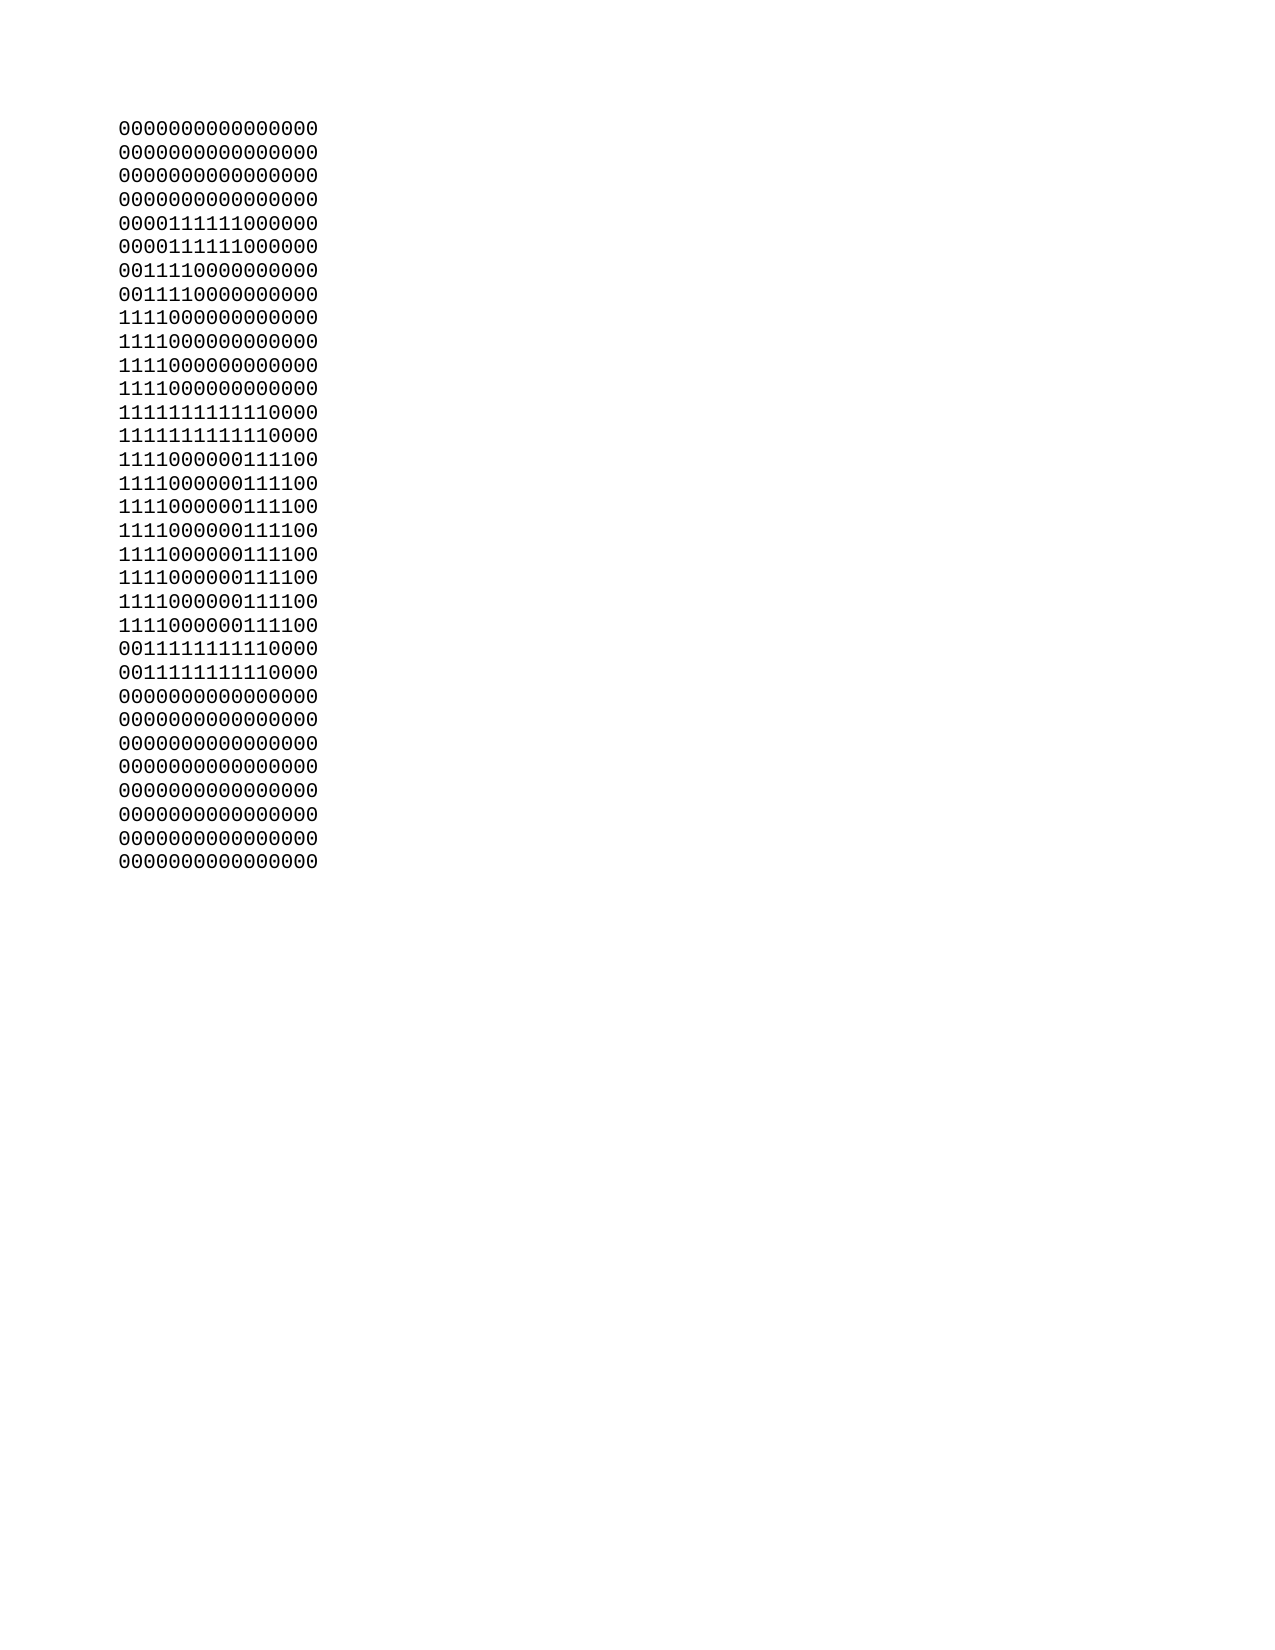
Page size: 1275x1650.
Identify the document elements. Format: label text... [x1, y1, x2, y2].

text 1111111111110000 [118, 426, 1157, 449]
text 0011110000000000 [118, 260, 1157, 284]
text 1111000000111100 [118, 520, 1157, 544]
text 0000000000000000 [118, 780, 1157, 804]
text 0000000000000000 [118, 165, 1157, 189]
text 0000111111000000 [118, 213, 1157, 236]
text 0000000000000000 [118, 709, 1157, 733]
text 0000000000000000 [118, 757, 1157, 780]
text 0000000000000000 [118, 804, 1157, 827]
text 0000000000000000 [118, 686, 1157, 709]
text 1111000000000000 [118, 354, 1157, 378]
text 1111000000111100 [118, 567, 1157, 591]
text 0000000000000000 [118, 827, 1157, 851]
text 1111000000111100 [118, 473, 1157, 496]
text 1111000000000000 [118, 331, 1157, 354]
text 0000000000000000 [118, 851, 1157, 875]
text 0000111111000000 [118, 236, 1157, 260]
text 1111111111110000 [118, 402, 1157, 426]
text 0011111111110000 [118, 662, 1157, 686]
text 1111000000111100 [118, 544, 1157, 567]
text 0000000000000000 [118, 142, 1157, 165]
text 1111000000000000 [118, 378, 1157, 402]
text 1111000000000000 [118, 307, 1157, 331]
text 0000000000000000 [118, 733, 1157, 757]
text 1111000000111100 [118, 449, 1157, 473]
text 0011111111110000 [118, 638, 1157, 662]
text 1111000000111100 [118, 496, 1157, 520]
text 1111000000111100 [118, 591, 1157, 615]
text 1111000000111100 [118, 615, 1157, 638]
text 0011110000000000 [118, 284, 1157, 307]
text 0000000000000000 [118, 189, 1157, 213]
text 0000000000000000 [118, 118, 1157, 142]
